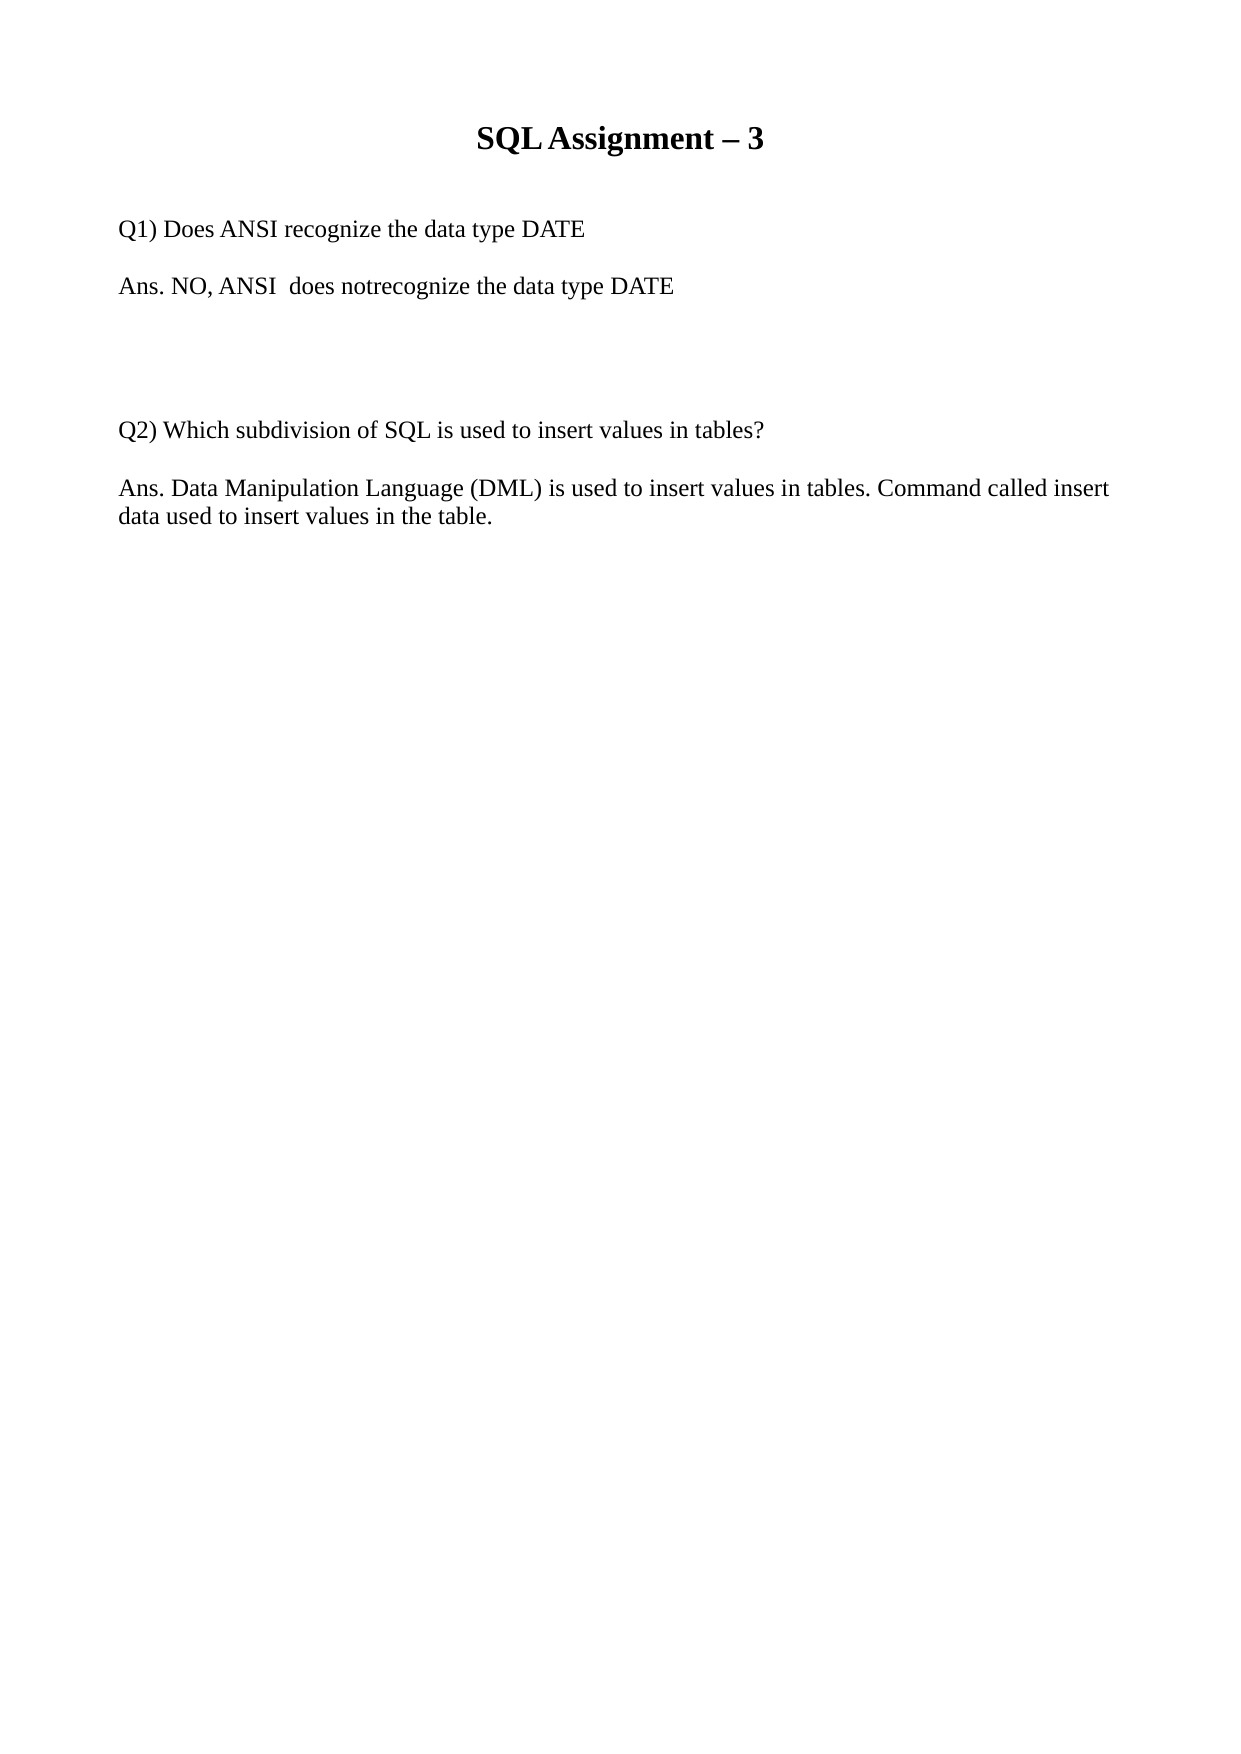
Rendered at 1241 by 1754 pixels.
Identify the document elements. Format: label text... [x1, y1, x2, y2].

text Ans. NO, ANSI does notrecognize the data type DATE [118, 271, 1122, 300]
text SQL Assignment – 3 [118, 118, 1122, 156]
text Ans. Data Manipulation Language (DML) is used to insert values in tables. Command called insert data used to insert values in the table. [118, 473, 1122, 530]
text Q2) Which subdivision of SQL is used to insert values in tables? [118, 415, 1122, 444]
text Q1) Does ANSI recognize the data type DATE [118, 214, 1122, 243]
